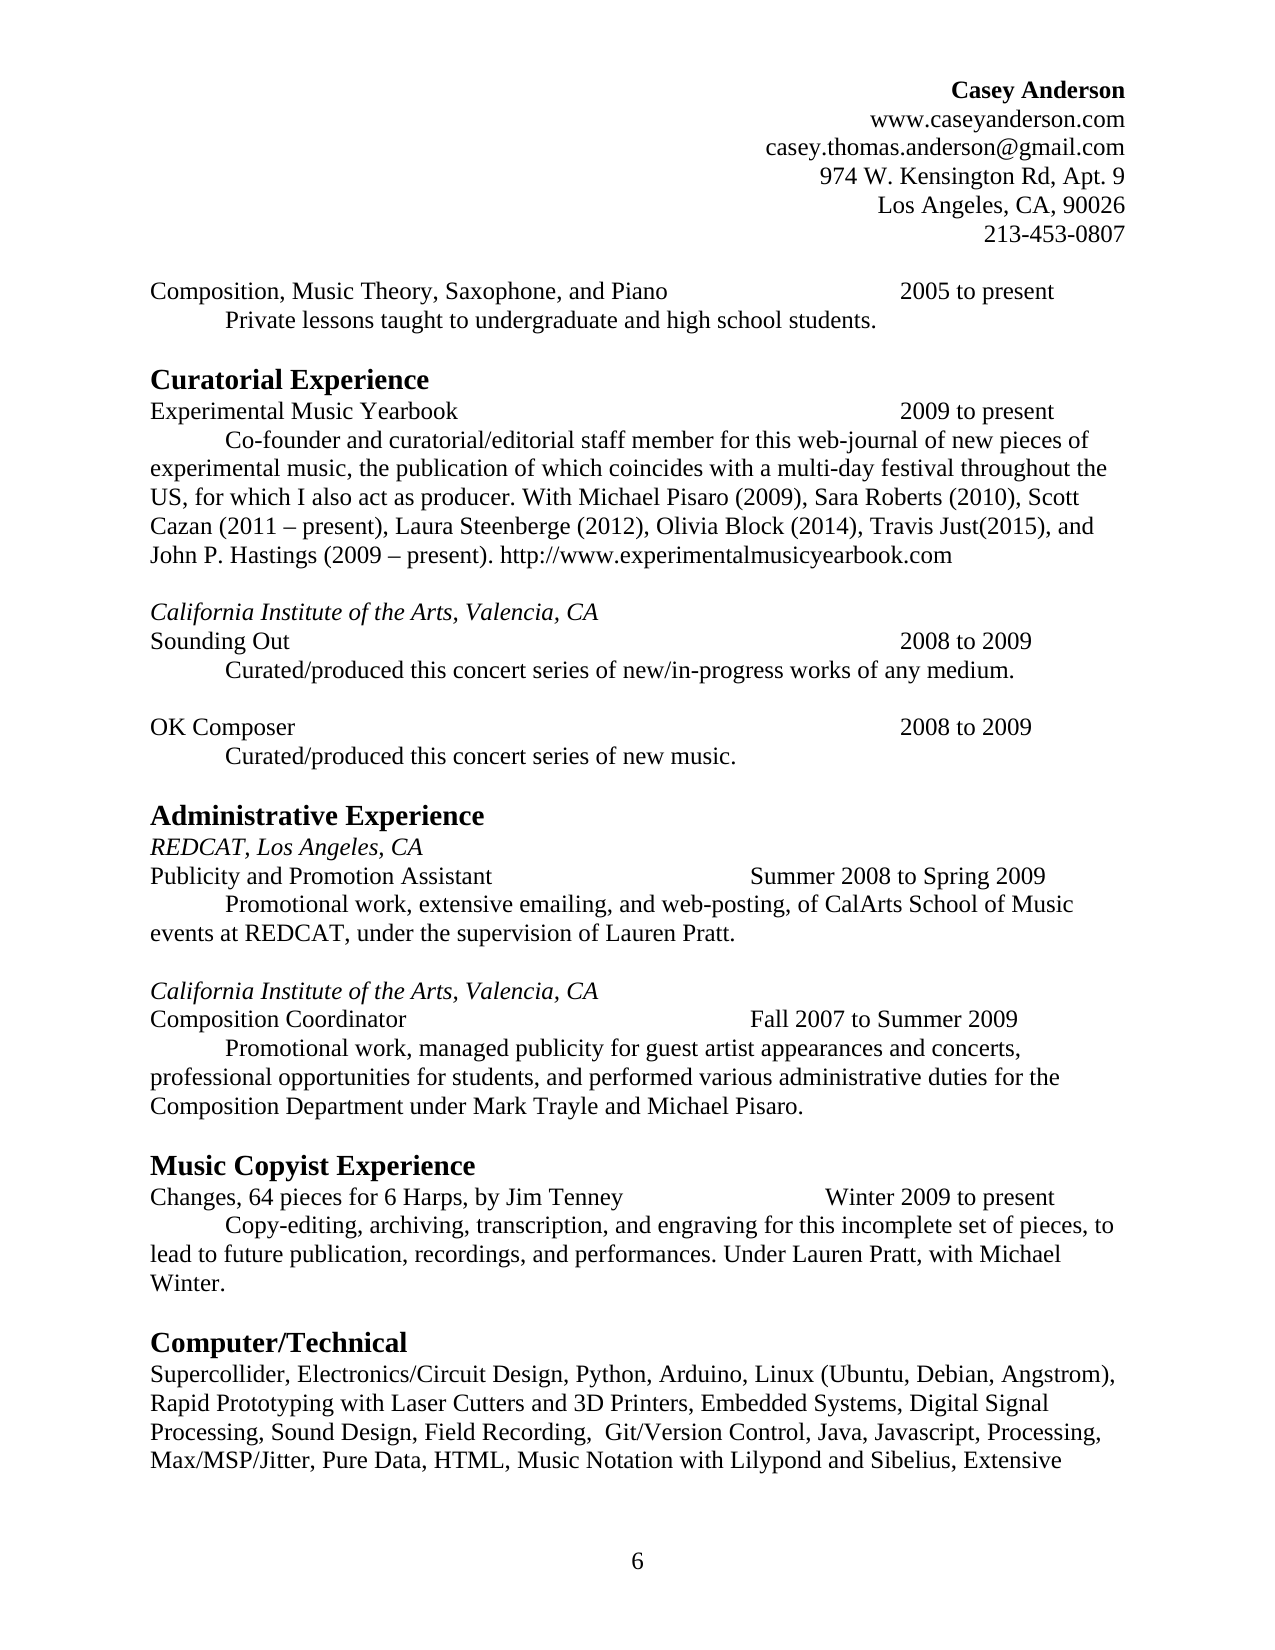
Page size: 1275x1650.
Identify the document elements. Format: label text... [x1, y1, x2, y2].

text Copy-editing, archiving, transcription, and engraving for this incomplete set of pieces, to lead to future publication, recordings, and performances. Under Lauren Pratt, with Michael Winter. [150, 1211, 1125, 1297]
text Changes, 64 pieces for 6 Harps, by Jim Tenney Winter 2009 to present [150, 1182, 1125, 1211]
text Composition Coordinator Fall 2007 to Summer 2009 [150, 1004, 1125, 1033]
text OK Composer 2008 to 2009 [150, 712, 1125, 741]
text Sounding Out 2008 to 2009 [150, 626, 1125, 655]
text Promotional work, extensive emailing, and web-posting, of CalArts School of Music events at REDCAT, under the supervision of Lauren Pratt. [150, 889, 1125, 947]
text Promotional work, managed publicity for guest artist appearances and concerts, professional opportunities for students, and performed various administrative duties for the Composition Department under Mark Trayle and Michael Pisaro. [150, 1033, 1125, 1119]
subtitle REDCAT, Los Angeles, CA [150, 832, 1125, 861]
text Composition, Music Theory, Saxophone, and Piano 2005 to present [150, 276, 1125, 305]
text Curated/produced this concert series of new/in-progress works of any medium. [150, 655, 1125, 683]
text Supercollider, Electronics/Circuit Design, Python, Arduino, Linux (Ubuntu, Debian, Angstrom), Rapid Prototyping with Laser Cutters and 3D Printers, Embedded Systems, Digital Signal Processing, Sound Design, Field Recording, Git/Version Control, Java, Javascript, Processing, Max/MSP/Jitter, Pure Data, HTML, Music Notation with Lilypond and Sibelius, Extensive [150, 1359, 1125, 1474]
text Curated/produced this concert series of new music. [150, 741, 1125, 770]
text Private lessons taught to undergraduate and high school students. [150, 305, 1125, 334]
text California Institute of the Arts, Valencia, CA [150, 976, 1125, 1004]
subtitle California Institute of the Arts, Valencia, CA [150, 597, 1125, 626]
text Experimental Music Yearbook 2009 to present [150, 396, 1125, 425]
text Co-founder and curatorial/editorial staff member for this web-journal of new pieces of experimental music, the publication of which coincides with a multi-day festival throughout the US, for which I also act as producer. With Michael Pisaro (2009), Sara Roberts (2010), Scott Cazan (2011 – present), Laura Steenberge (2012), Olivia Block (2014), Travis Just(2015), and John P. Hastings (2009 – present). http://www.experimentalmusicyearbook.com [150, 425, 1125, 568]
subtitle Curatorial Experience [150, 362, 1125, 396]
subtitle Computer/Technical [150, 1326, 1125, 1359]
text Publicity and Promotion Assistant Summer 2008 to Spring 2009 [150, 861, 1125, 889]
subtitle Music Copyist Experience [150, 1148, 1125, 1182]
subtitle Administrative Experience [150, 798, 1125, 832]
